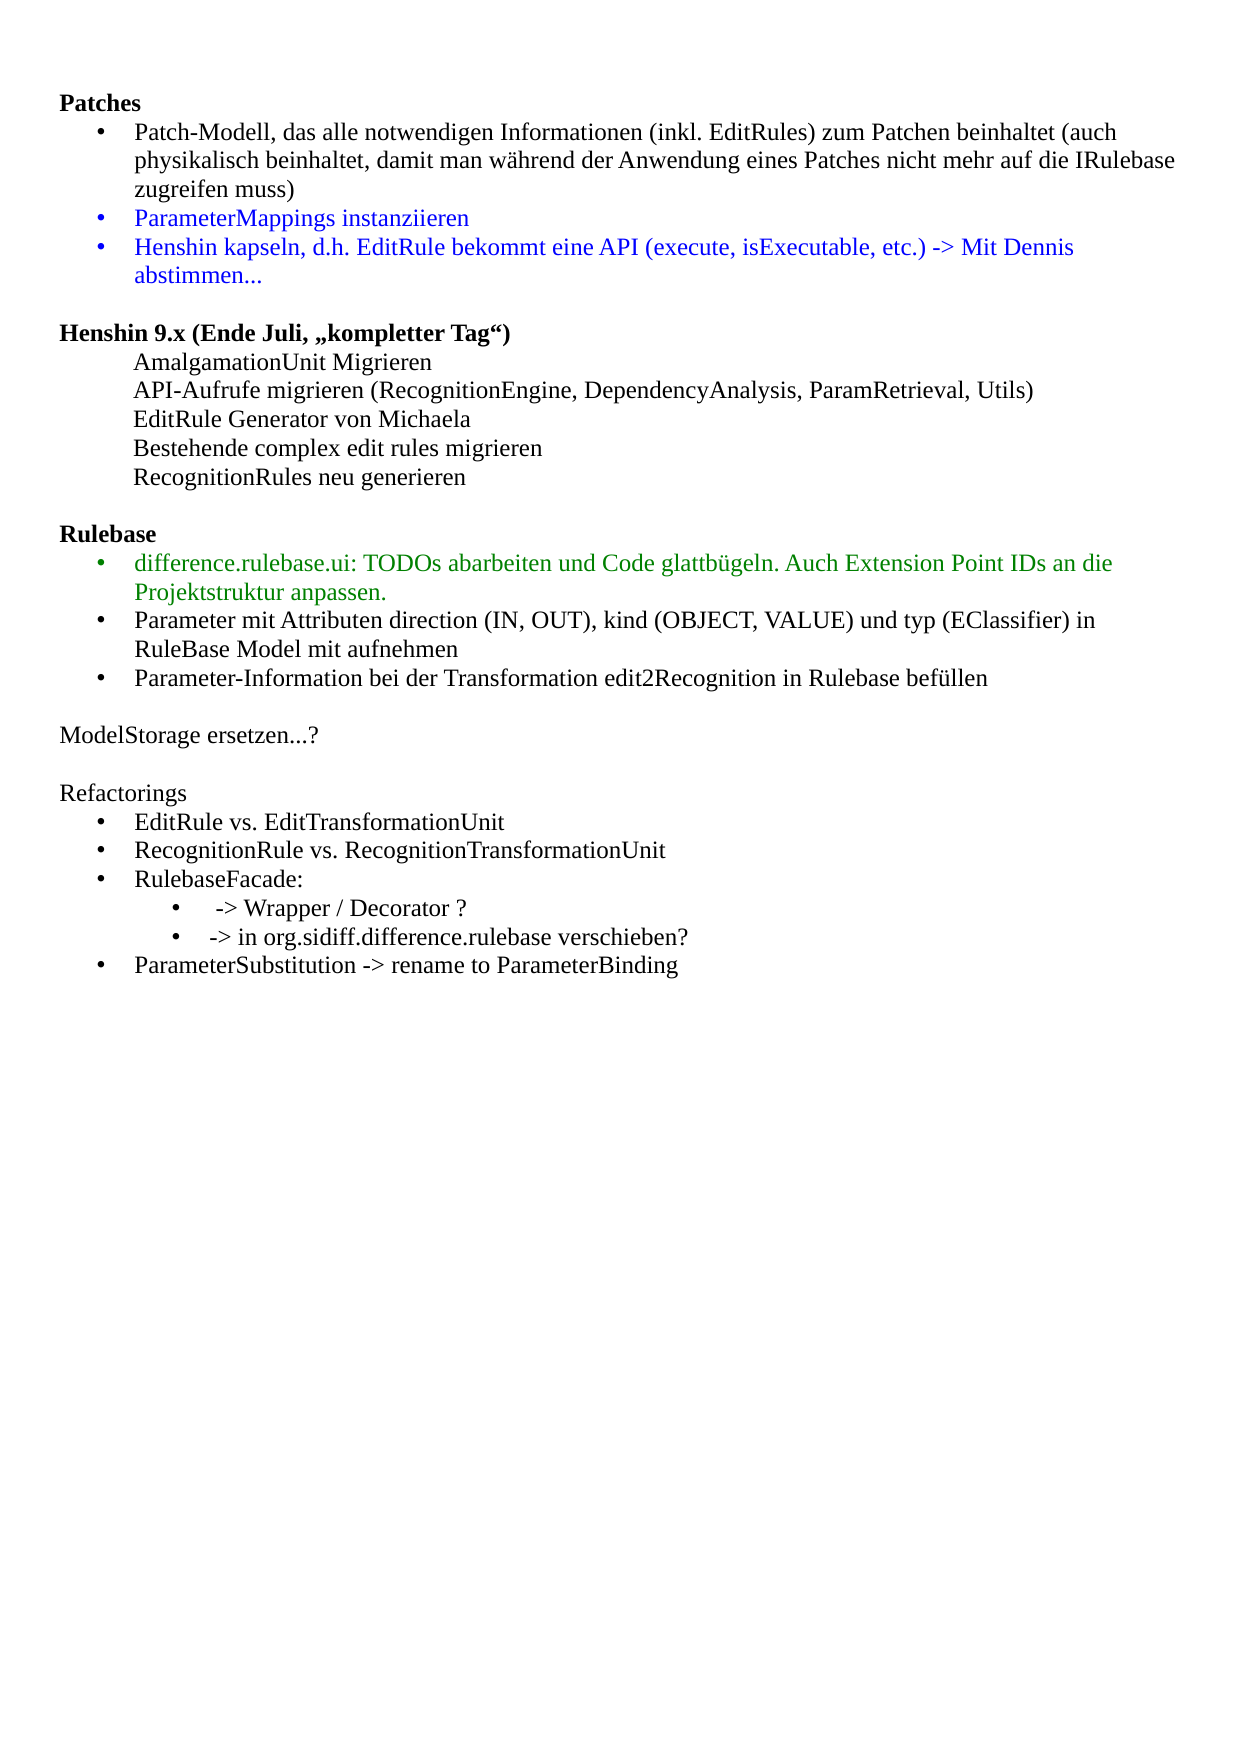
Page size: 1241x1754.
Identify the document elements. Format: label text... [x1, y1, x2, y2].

list Henshin kapseln, d.h. EditRule bekommt eine API (execute, isExecutable, etc.) -> Mit Dennis abstimmen... [97, 232, 1181, 289]
text Bestehende complex edit rules migrieren [59, 433, 1181, 462]
text Refactorings [59, 778, 1181, 807]
list ParameterSubstitution -> rename to ParameterBinding [97, 950, 1181, 979]
text Patches [59, 88, 1181, 117]
list -> Wrapper / Decorator ? [172, 893, 1181, 922]
list Patch-Modell, das alle notwendigen Informationen (inkl. EditRules) zum Patchen beinhaltet (auch physikalisch beinhaltet, damit man während der Anwendung eines Patches nicht mehr auf die IRulebase zugreifen muss) [97, 117, 1181, 203]
list RulebaseFacade: [97, 864, 1181, 893]
list EditRule vs. EditTransformationUnit [97, 807, 1181, 835]
list RecognitionRule vs. RecognitionTransformationUnit [97, 835, 1181, 864]
list ParameterMappings instanziieren [97, 203, 1181, 232]
text API-Aufrufe migrieren (RecognitionEngine, DependencyAnalysis, ParamRetrieval, Utils) [59, 375, 1181, 404]
text ModelStorage ersetzen...? [59, 720, 1181, 749]
text RecognitionRules neu generieren [59, 462, 1181, 490]
text AmalgamationUnit Migrieren [59, 347, 1181, 375]
text EditRule Generator von Michaela [59, 404, 1181, 433]
list Parameter mit Attributen direction (IN, OUT), kind (OBJECT, VALUE) und typ (EClassifier) in RuleBase Model mit aufnehmen [97, 605, 1181, 663]
list difference.rulebase.ui: TODOs abarbeiten und Code glattbügeln. Auch Extension Point IDs an die Projektstruktur anpassen. [97, 548, 1181, 605]
text Rulebase [59, 519, 1181, 548]
text Henshin 9.x (Ende Juli, „kompletter Tag“) [59, 318, 1181, 347]
list -> in org.sidiff.difference.rulebase verschieben? [172, 922, 1181, 950]
list Parameter-Information bei der Transformation edit2Recognition in Rulebase befüllen [97, 663, 1181, 692]
